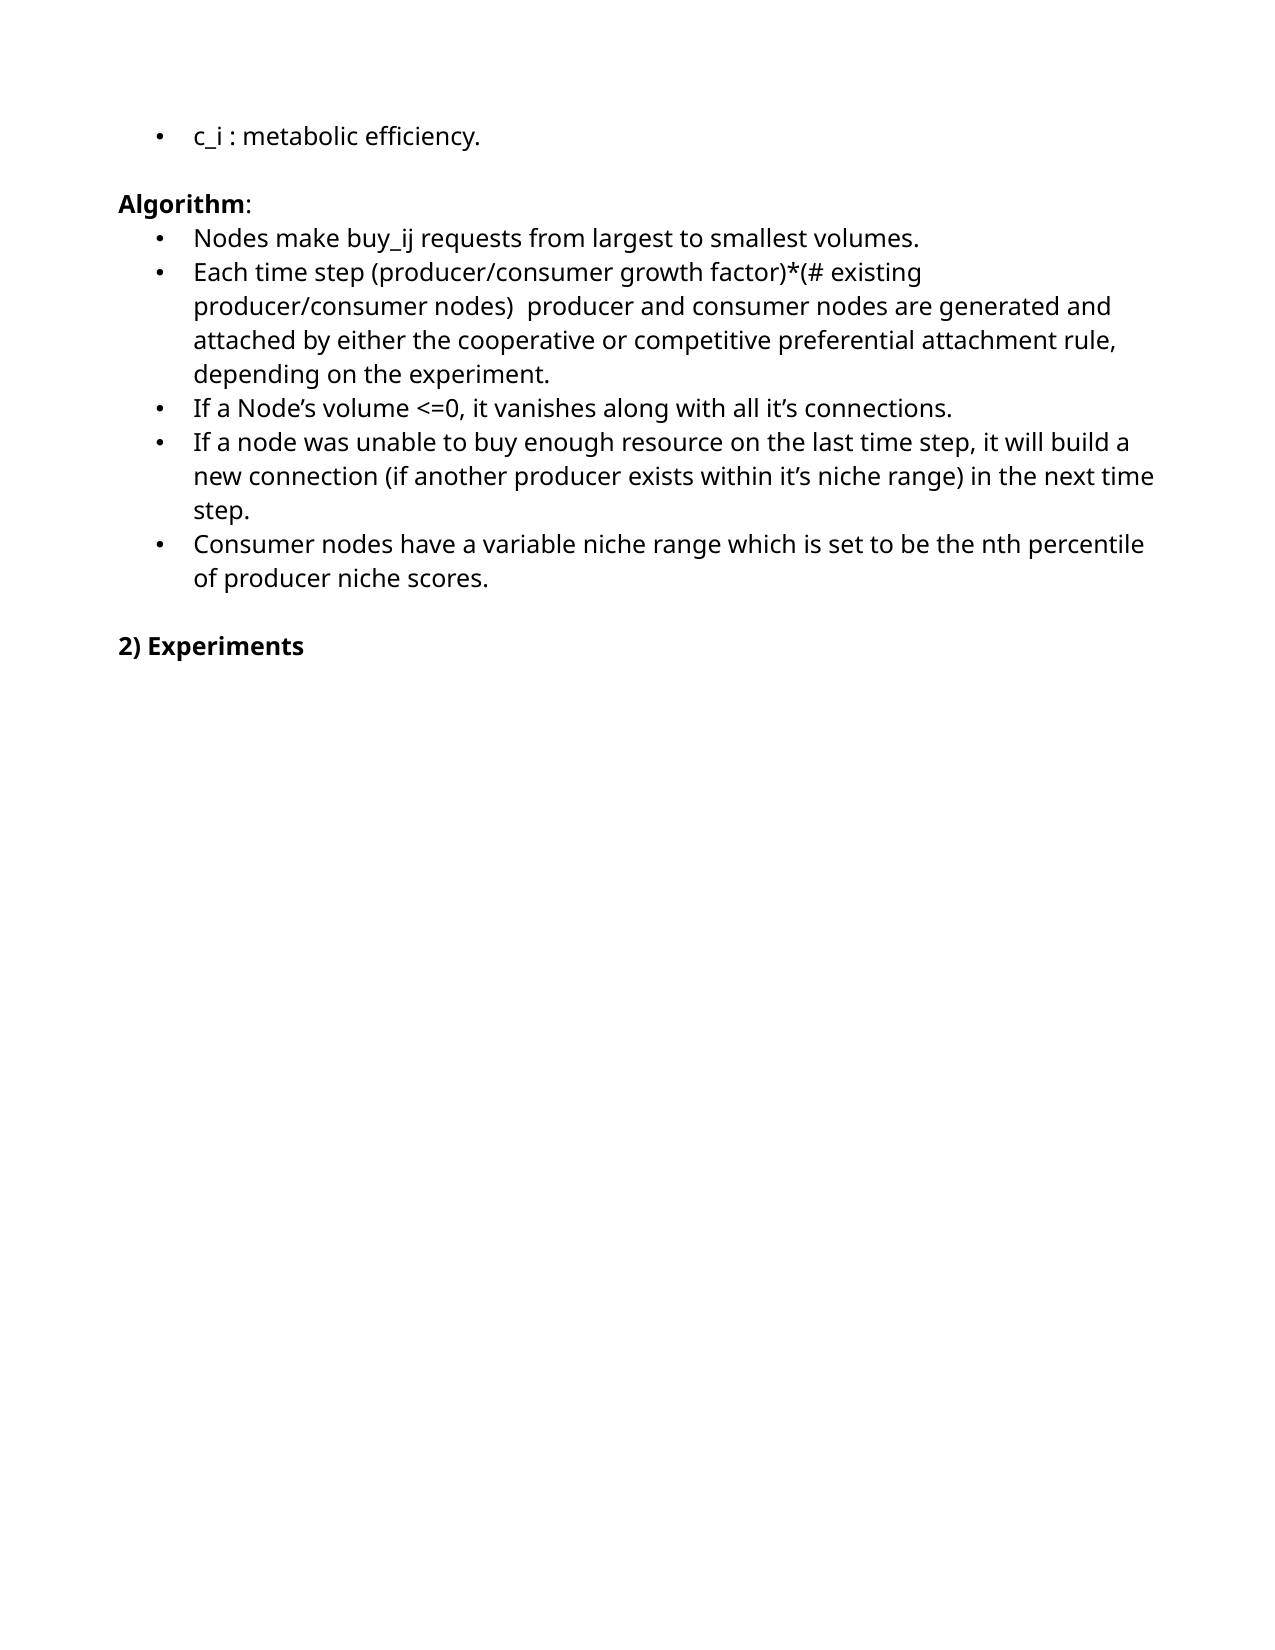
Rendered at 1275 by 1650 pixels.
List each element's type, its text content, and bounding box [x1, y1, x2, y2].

list Consumer nodes have a variable niche range which is set to be the nth percentile of producer niche scores. [156, 527, 1157, 595]
list If a Node’s volume <=0, it vanishes along with all it’s connections. [156, 391, 1157, 425]
list Each time step (producer/consumer growth factor)*(# existing producer/consumer nodes) producer and consumer nodes are generated and attached by either the cooperative or competitive preferential attachment rule, depending on the experiment. [156, 254, 1157, 391]
list If a node was unable to buy enough resource on the last time step, it will build a new connection (if another producer exists within it’s niche range) in the next time step. [156, 425, 1157, 527]
list c_i : metabolic efficiency. [156, 118, 1157, 152]
text Algorithm: [118, 186, 1157, 220]
list Nodes make buy_ij requests from largest to smallest volumes. [156, 220, 1157, 254]
text 2) Experiments [118, 629, 1157, 663]
